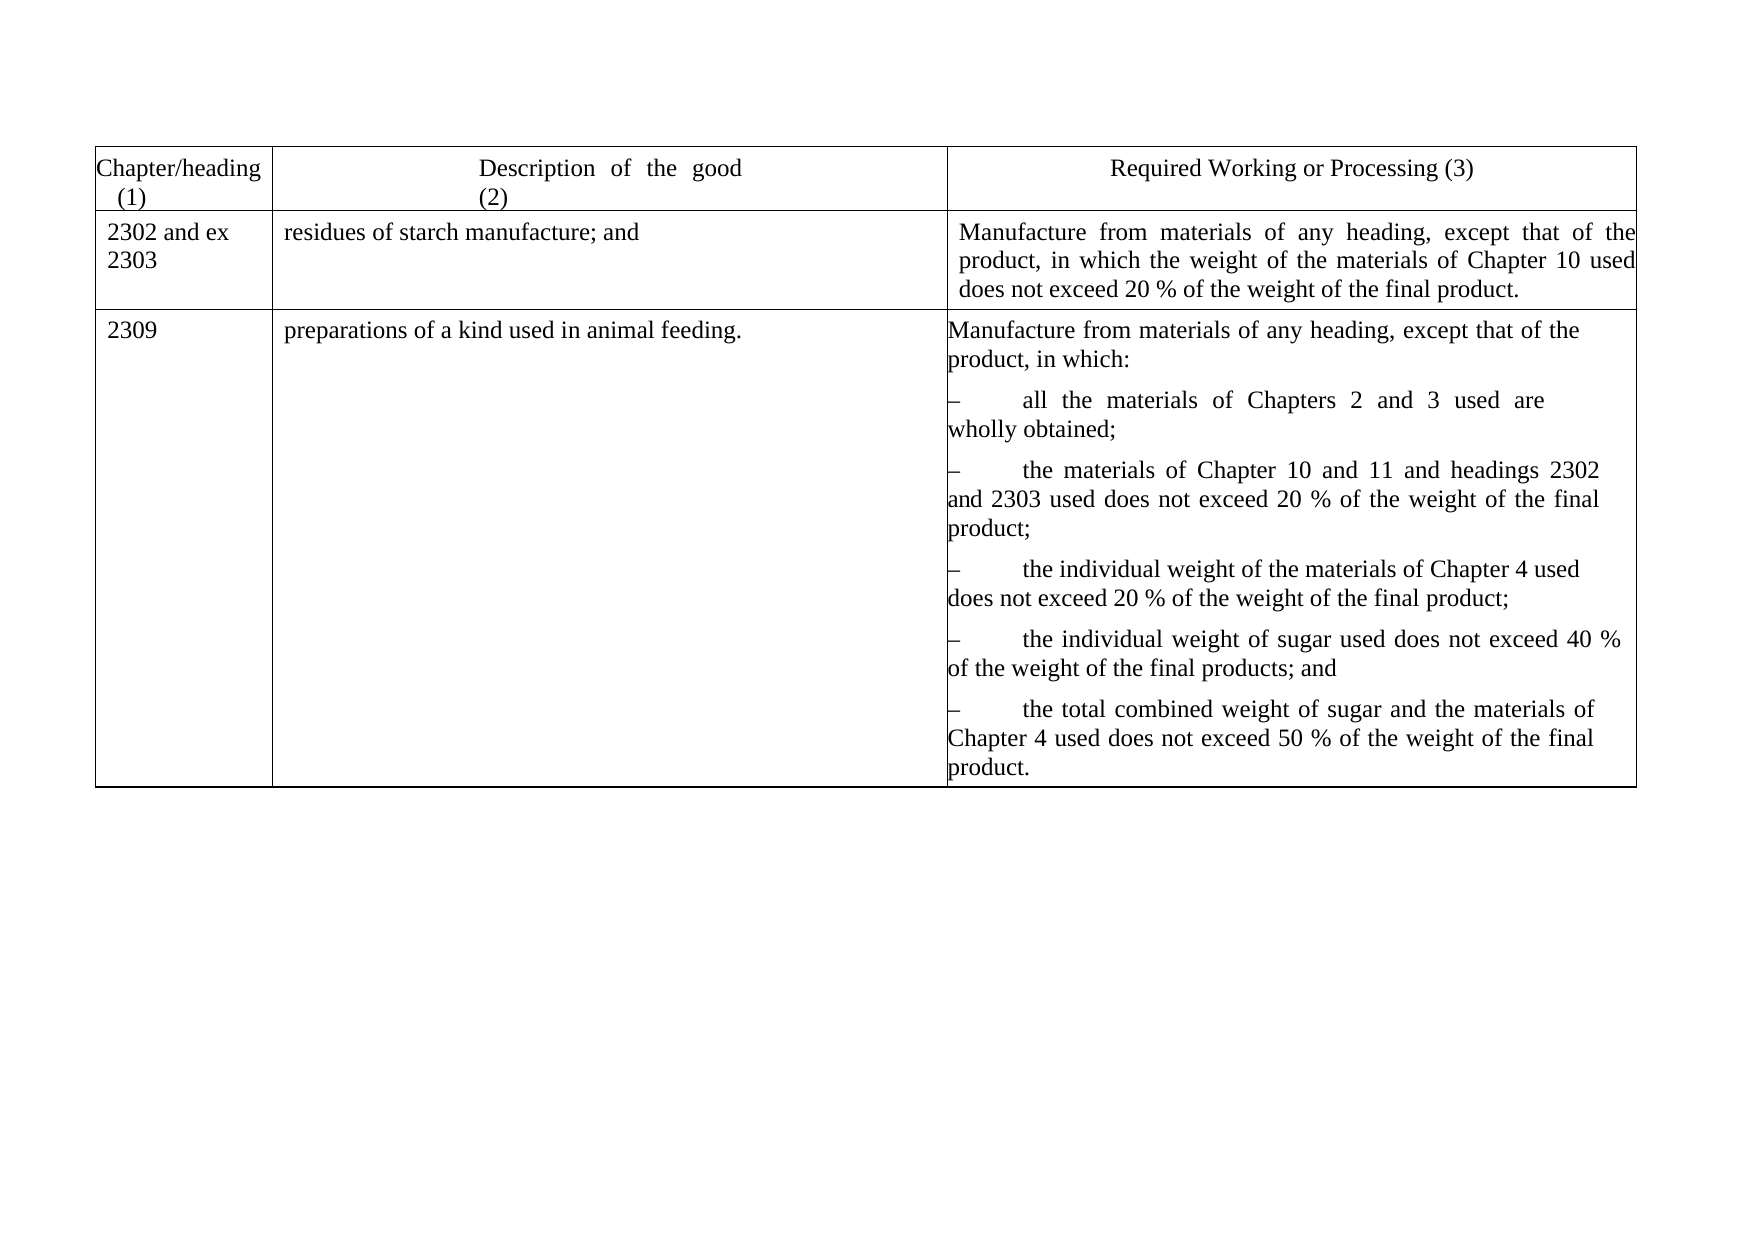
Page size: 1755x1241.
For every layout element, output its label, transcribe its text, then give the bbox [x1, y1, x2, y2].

table_header Required Working or Processing (3) [948, 147, 1636, 210]
table_cell preparations of a kind used in animal feeding. [273, 310, 947, 786]
table_cell Manufacture from materials of any heading, except that of the product, in which the weight of the materials of Chapter 10 used does not exceed 20 % of the weight of the final product. [948, 211, 1636, 309]
table_header Description of the good (2) [273, 147, 947, 210]
table_cell residues of starch manufacture; and [273, 211, 947, 309]
table_cell Manufacture from materials of any heading, except that of the product, in which: all the materials of Chapters 2 and 3 used are wholly obtained; the materials of Chapter 10 and 11 and headings 2302 and 2303 used does not exceed 20 % of the weight of the final product; the individual weight of the materials of Chapter 4 used does not exceed 20 % of the weight of the final product; the individual weight of sugar used does not exceed 40 % of the weight of the final products; and the total combined weight of sugar and the materials of Chapter 4 used does not exceed 50 % of the weight of the final product. [948, 310, 1636, 786]
table_cell 2309 [96, 310, 272, 786]
table_cell 2302 and ex 2303 [96, 211, 272, 309]
table_header Chapter/heading (1) [96, 147, 272, 210]
